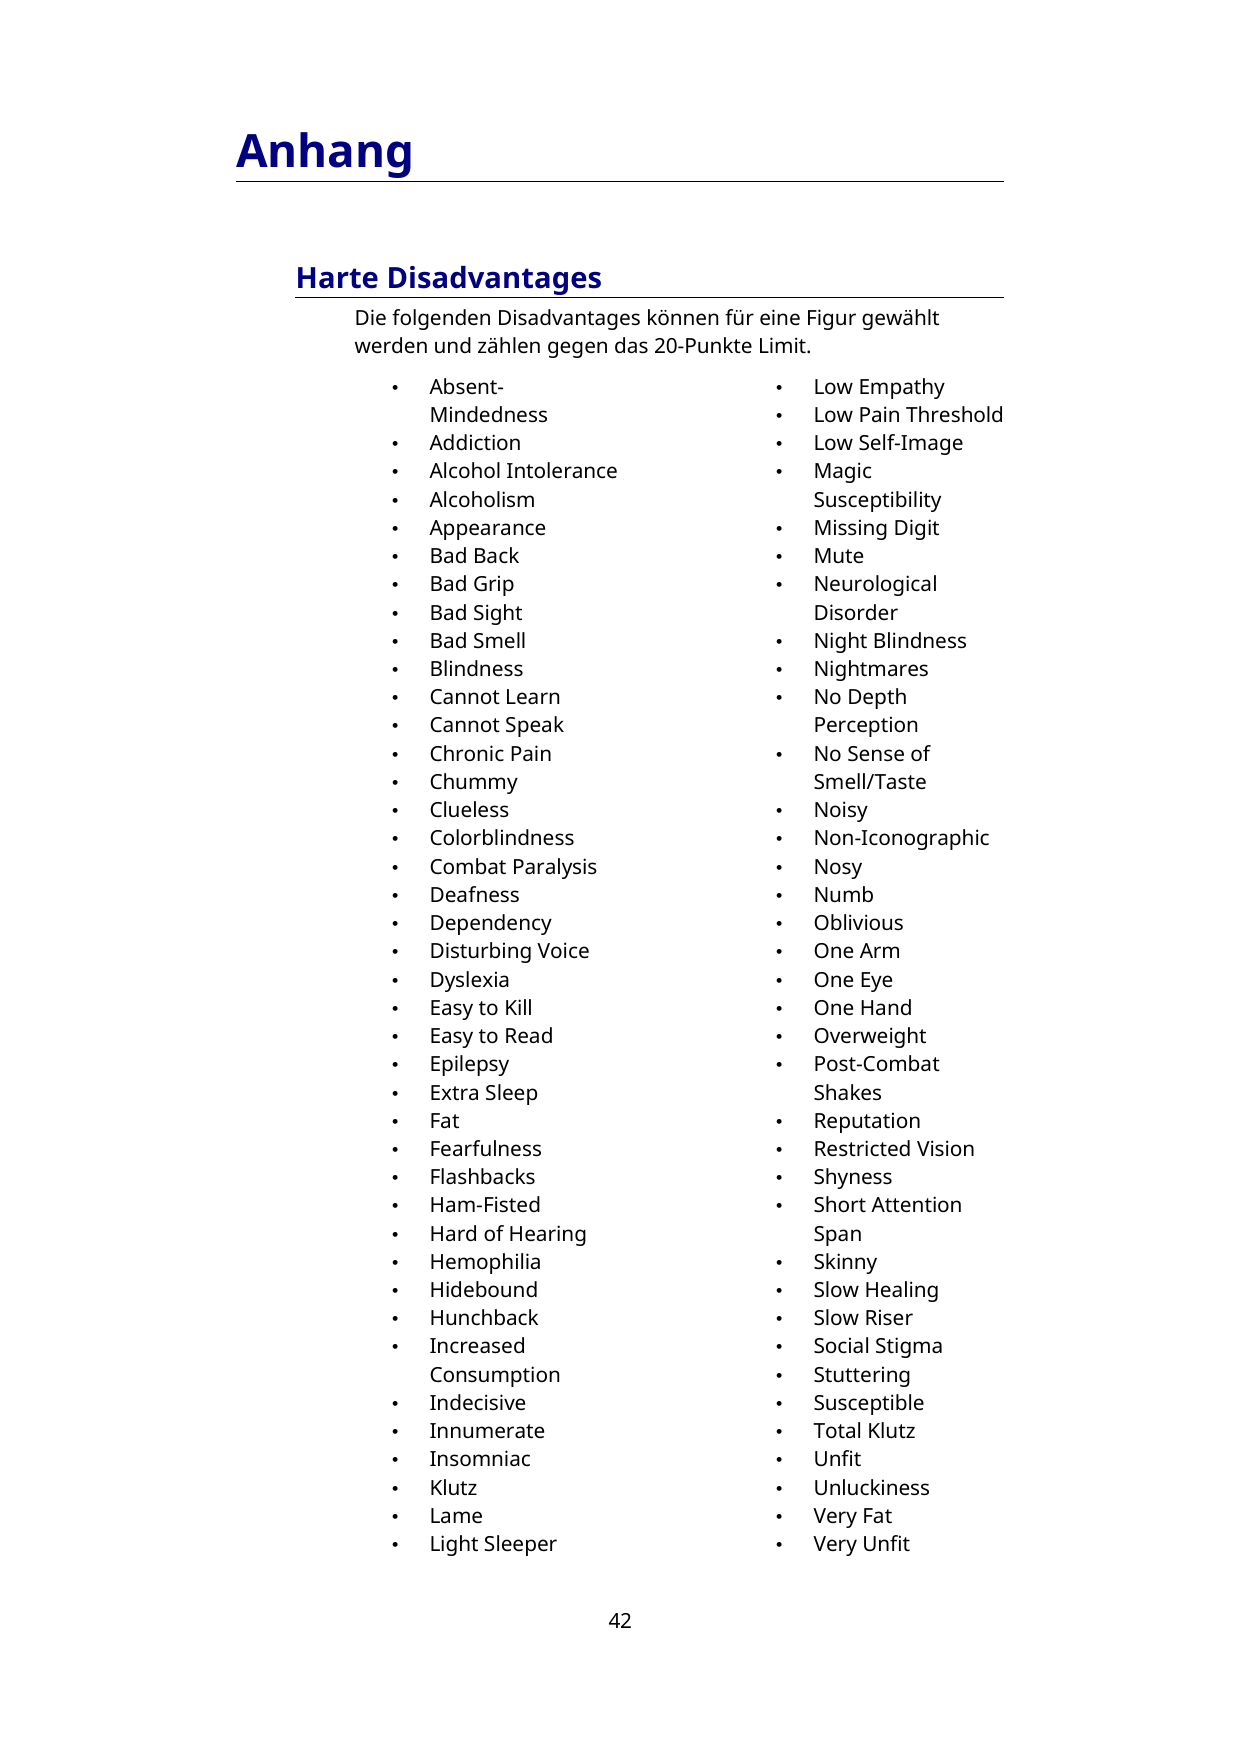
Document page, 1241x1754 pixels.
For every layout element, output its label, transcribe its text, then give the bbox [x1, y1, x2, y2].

list Insomniac [392, 1444, 620, 1473]
list Dyslexia [392, 965, 620, 993]
list Numb [776, 880, 1004, 908]
list Hemophilia [392, 1247, 620, 1275]
list Extra Sleep [392, 1078, 620, 1106]
list Magic Susceptibility [776, 457, 1004, 513]
list Missing Digit [776, 513, 1004, 541]
list Shyness [776, 1162, 1004, 1191]
list Nightmares [776, 654, 1004, 682]
list Hunchback [392, 1303, 620, 1332]
list Stuttering [776, 1360, 1004, 1388]
list Noisy [776, 795, 1004, 823]
list Epilepsy [392, 1049, 620, 1078]
list Slow Riser [776, 1303, 1004, 1332]
list Alcoholism [392, 485, 620, 513]
list Increased Consumption [392, 1332, 620, 1388]
list Easy to Read [392, 1021, 620, 1049]
list Overweight [776, 1021, 1004, 1049]
list Low Empathy [776, 372, 1004, 400]
list Restricted Vision [776, 1134, 1004, 1162]
list Nosy [776, 852, 1004, 880]
text Die folgenden Disadvantages können für eine Figur gewählt werden und zählen gegen das 20-Punkte Limit. [354, 303, 1004, 359]
list Short Attention Span [776, 1191, 1004, 1247]
list Light Sleeper [392, 1529, 620, 1557]
list Reputation [776, 1106, 1004, 1134]
list Hard of Hearing [392, 1219, 620, 1247]
list Bad Grip [392, 569, 620, 598]
list Very Fat [776, 1501, 1004, 1529]
list Oblivious [776, 908, 1004, 936]
list Addiction [392, 428, 620, 457]
list Flashbacks [392, 1162, 620, 1191]
list Cannot Speak [392, 711, 620, 739]
list Appearance [392, 513, 620, 541]
list Indecisive [392, 1388, 620, 1416]
list One Eye [776, 965, 1004, 993]
list Neurological Disorder [776, 569, 1004, 626]
list Social Stigma [776, 1332, 1004, 1360]
list Innumerate [392, 1416, 620, 1444]
list Low Self-Image [776, 428, 1004, 457]
list Slow Healing [776, 1275, 1004, 1303]
list Easy to Kill [392, 993, 620, 1021]
list Total Klutz [776, 1416, 1004, 1444]
list No Sense of Smell/Taste [776, 739, 1004, 795]
list Combat Paralysis [392, 852, 620, 880]
subtitle Anhang [236, 118, 1004, 181]
list Chronic Pain [392, 739, 620, 767]
list Dependency [392, 908, 620, 936]
list Unfit [776, 1444, 1004, 1473]
list Lame [392, 1501, 620, 1529]
list Disturbing Voice [392, 936, 620, 965]
list Bad Sight [392, 598, 620, 626]
list Clueless [392, 795, 620, 823]
list Fat [392, 1106, 620, 1134]
list One Hand [776, 993, 1004, 1021]
list Fearfulness [392, 1134, 620, 1162]
list Night Blindness [776, 626, 1004, 654]
list Hidebound [392, 1275, 620, 1303]
list Very Unfit [776, 1529, 1004, 1557]
list Skinny [776, 1247, 1004, 1275]
list Low Pain Threshold [776, 400, 1004, 428]
list Alcohol Intolerance [392, 457, 620, 485]
list Colorblindness [392, 823, 620, 852]
list Non-Iconographic [776, 823, 1004, 852]
list One Arm [776, 936, 1004, 965]
list Post-Combat Shakes [776, 1049, 1004, 1106]
list Susceptible [776, 1388, 1004, 1416]
list Cannot Learn [392, 682, 620, 711]
list Chummy [392, 767, 620, 795]
list Bad Smell [392, 626, 620, 654]
list Absent-Mindedness [392, 372, 620, 428]
list Ham-Fisted [392, 1191, 620, 1219]
list Unluckiness [776, 1473, 1004, 1501]
list Mute [776, 541, 1004, 569]
subtitle Harte Disadvantages [295, 257, 1004, 297]
list Deafness [392, 880, 620, 908]
list Klutz [392, 1473, 620, 1501]
list Blindness [392, 654, 620, 682]
list No Depth Perception [776, 682, 1004, 739]
list Bad Back [392, 541, 620, 569]
